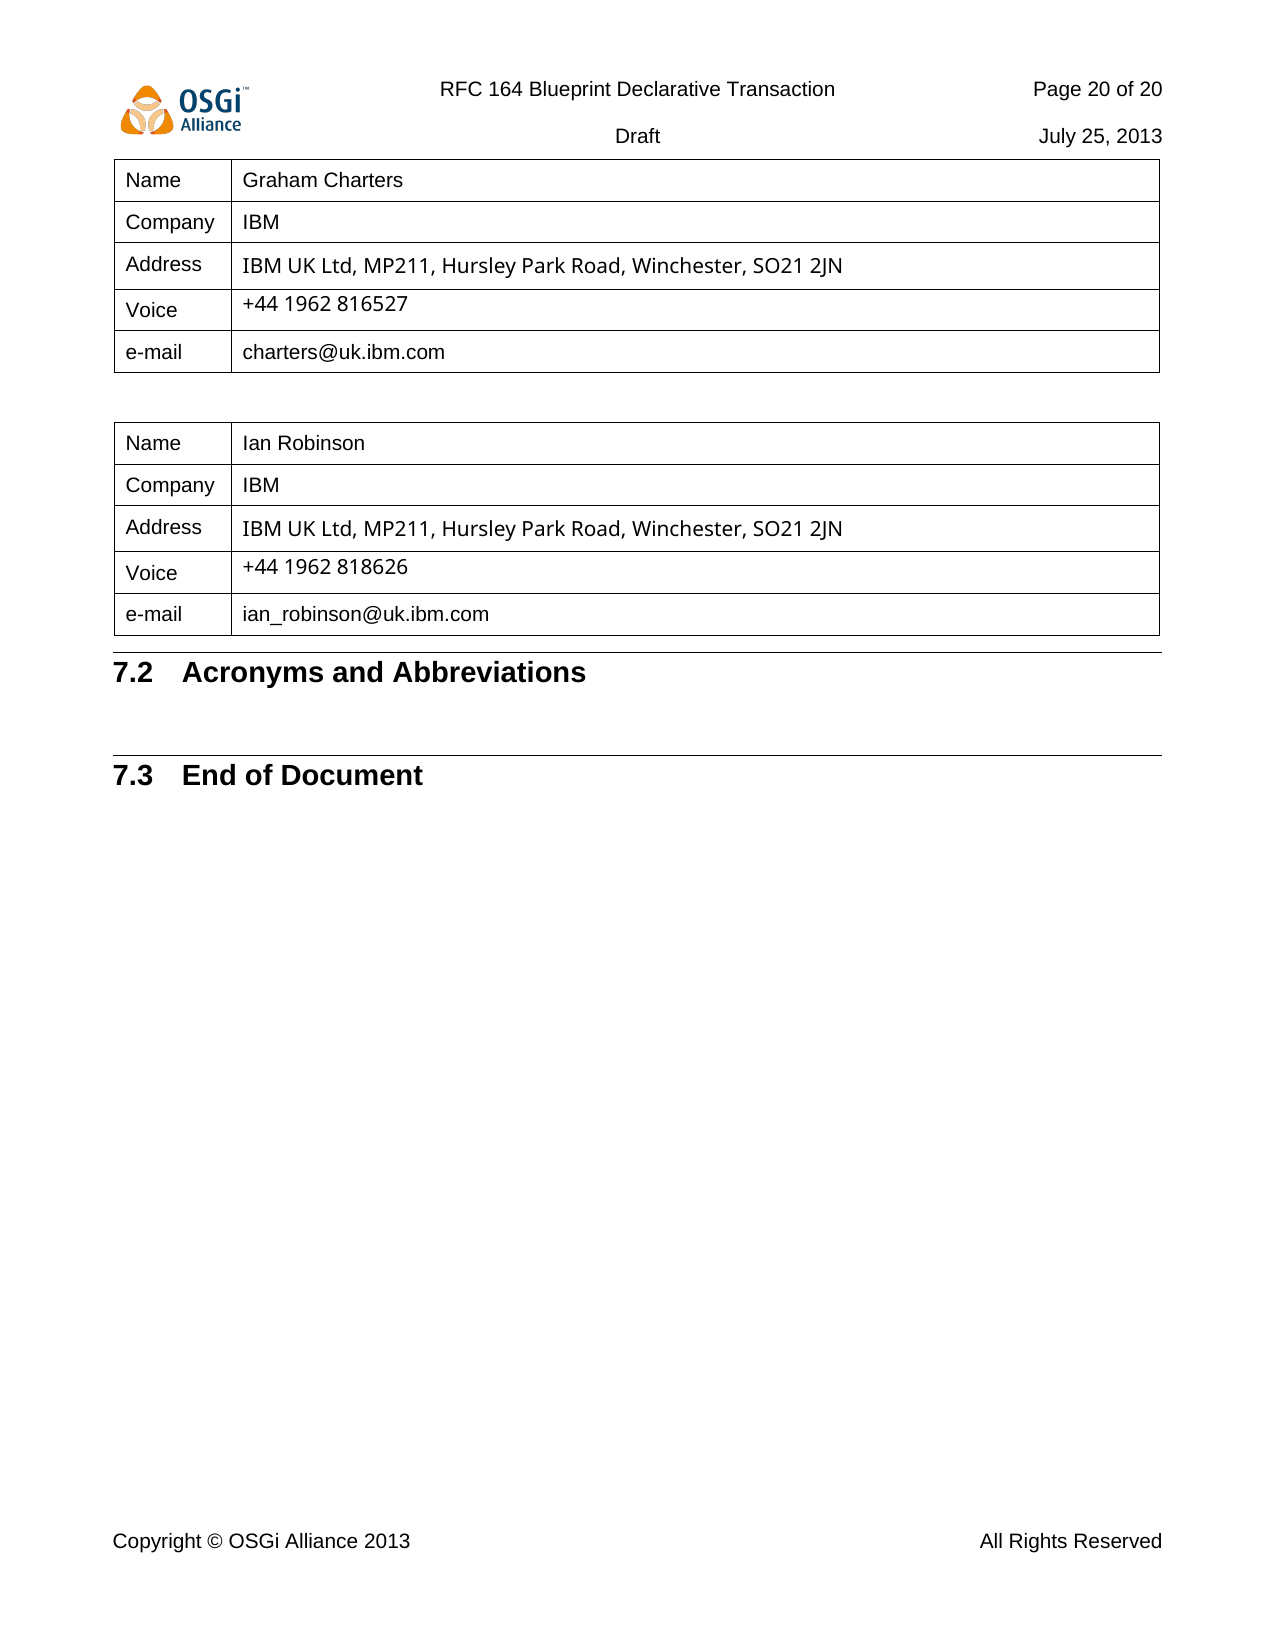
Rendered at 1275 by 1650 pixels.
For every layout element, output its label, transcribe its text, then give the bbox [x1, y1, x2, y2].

table_cell ian_robinson@uk.ibm.com [232, 594, 1159, 634]
table_cell charters@uk.ibm.com [232, 331, 1159, 372]
table_header Name [115, 423, 231, 463]
table_cell Company [115, 465, 231, 505]
table_cell e-mail [115, 594, 231, 634]
table_cell IBM UK Ltd, MP211, Hursley Park Road, Winchester, SO21 2JN [232, 506, 1159, 551]
table_cell IBM [232, 202, 1159, 242]
table_cell Address [115, 243, 231, 288]
table_cell Address [115, 506, 231, 551]
table_cell IBM UK Ltd, MP211, Hursley Park Road, Winchester, SO21 2JN [232, 243, 1159, 288]
table_cell Voice [115, 290, 231, 330]
table_cell +44 1962 818626 [232, 552, 1159, 593]
table_header Ian Robinson [232, 423, 1159, 463]
table_header Graham Charters [232, 160, 1159, 201]
table_cell IBM [232, 465, 1159, 505]
subtitle Acronyms and Abbreviations [112, 653, 1162, 689]
picture [113, 78, 257, 142]
subtitle End of Document [112, 756, 1162, 791]
table_cell e-mail [115, 331, 231, 372]
table_cell +44 1962 816527 [232, 290, 1159, 330]
table_cell Voice [115, 552, 231, 593]
table_cell Company [115, 202, 231, 242]
table_header Name [115, 160, 231, 201]
